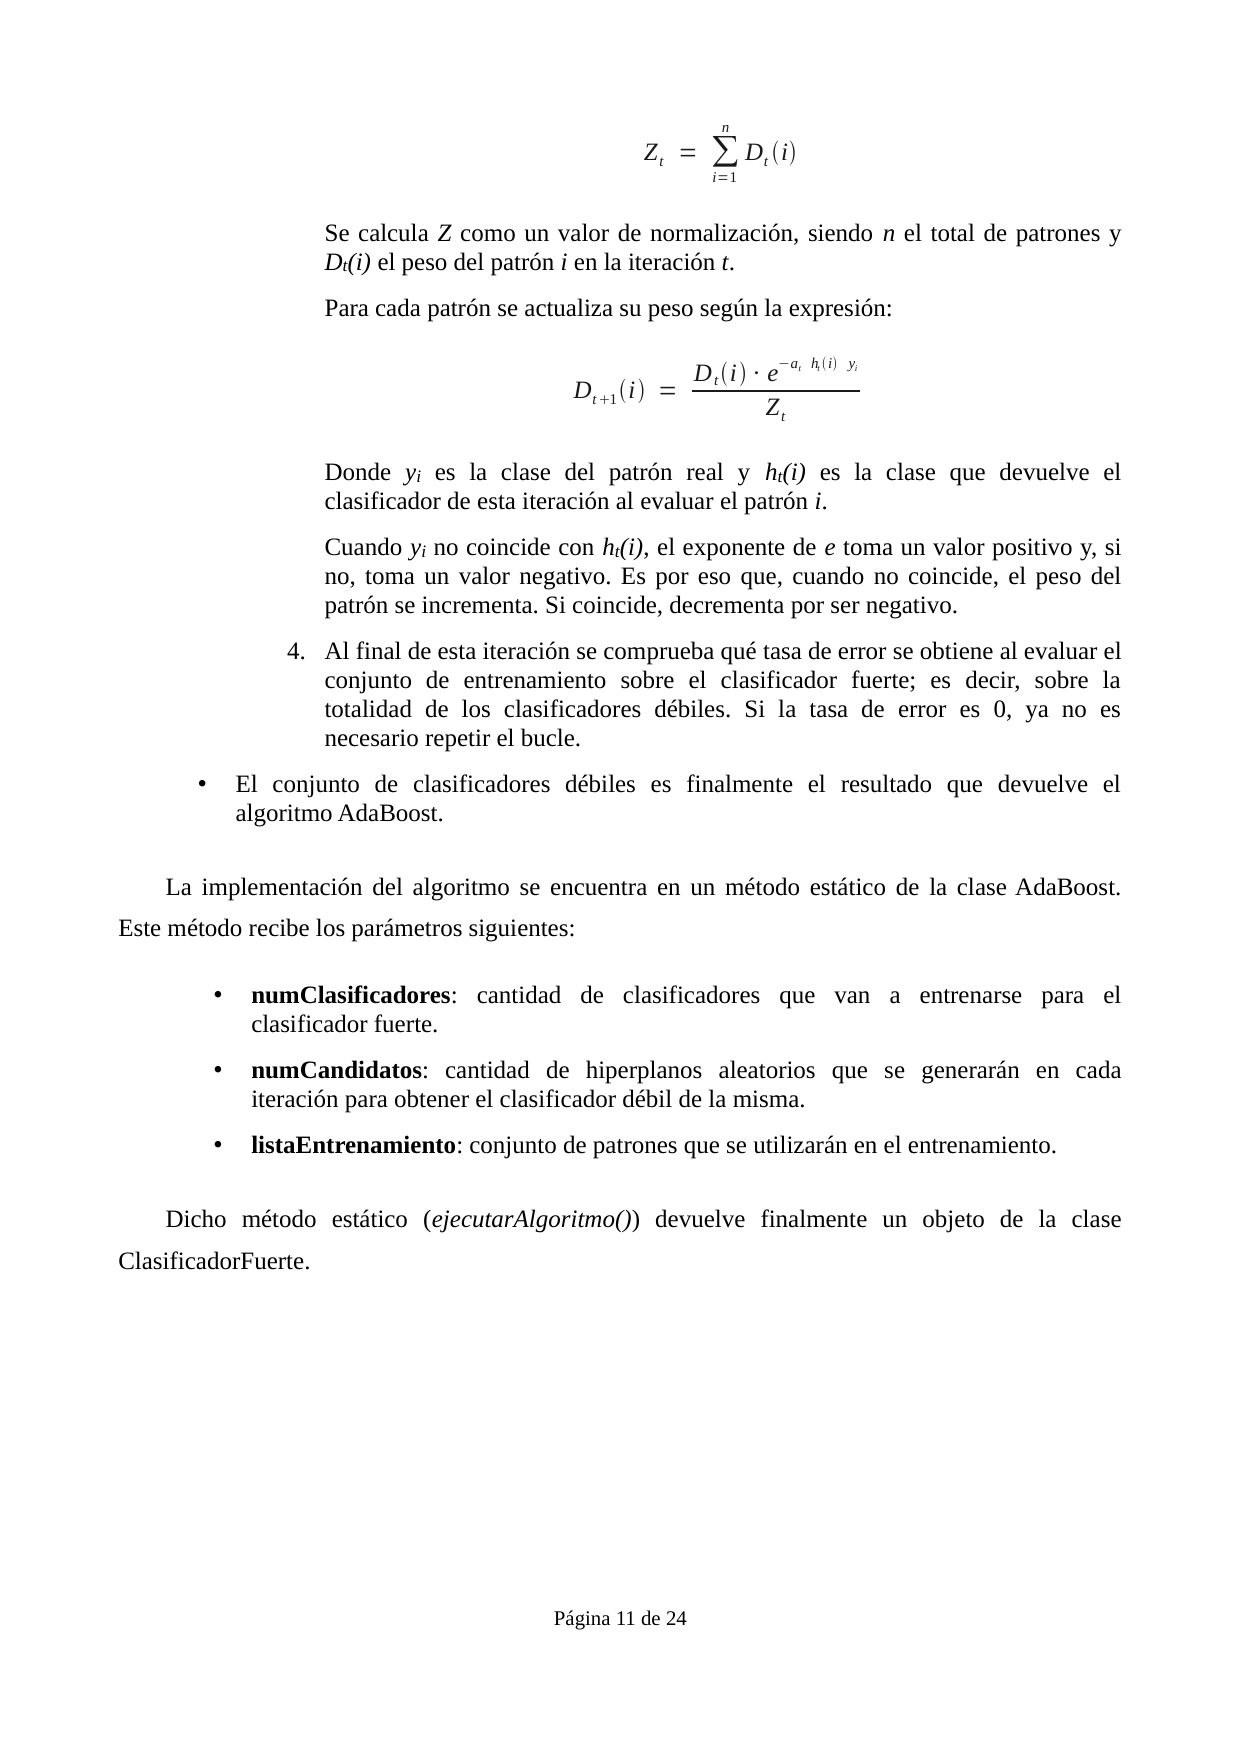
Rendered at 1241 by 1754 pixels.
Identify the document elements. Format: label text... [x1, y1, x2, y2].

list numClasificadores: cantidad de clasificadores que van a entrenarse para el clasificador fuerte. [213, 980, 1122, 1038]
list El conjunto de clasificadores débiles es finalmente el resultado que devuelve el algoritmo AdaBoost. [198, 769, 1122, 827]
list Cuando yi no coincide con ht(i), el exponente de e toma un valor positivo y, si no, toma un valor negativo. Es por eso que, cuando no coincide, el peso del patrón se incrementa. Si coincide, decrementa por ser negativo. [287, 532, 1122, 619]
list listaEntrenamiento: conjunto de patrones que se utilizarán en el entrenamiento. [213, 1131, 1122, 1159]
list Al final de esta iteración se comprueba qué tasa de error se obtiene al evaluar el conjunto de entrenamiento sobre el clasificador fuerte; es decir, sobre la totalidad de los clasificadores débiles. Si la tasa de error es 0, ya no es necesario repetir el bucle. [287, 636, 1122, 751]
list Donde yi es la clase del patrón real y ht(i) es la clase que devuelve el clasificador de esta iteración al evaluar el patrón i. [287, 457, 1122, 515]
list numCandidatos: cantidad de hiperplanos aleatorios que se generarán en cada iteración para obtener el clasificador débil de la misma. [213, 1055, 1122, 1113]
list Se calcula Z como un valor de normalización, siendo n el total de patrones y Dt(i) el peso del patrón i en la iteración t. [287, 218, 1122, 275]
text La implementación del algoritmo se encuentra en un método estático de la clase AdaBoost. Este método recibe los parámetros siguientes: [118, 862, 1122, 945]
text Dicho método estático (ejecutarAlgoritmo()) devuelve finalmente un objeto de la clase ClasificadorFuerte. [118, 1195, 1122, 1277]
list Para cada patrón se actualiza su peso según la expresión: [287, 293, 1122, 322]
